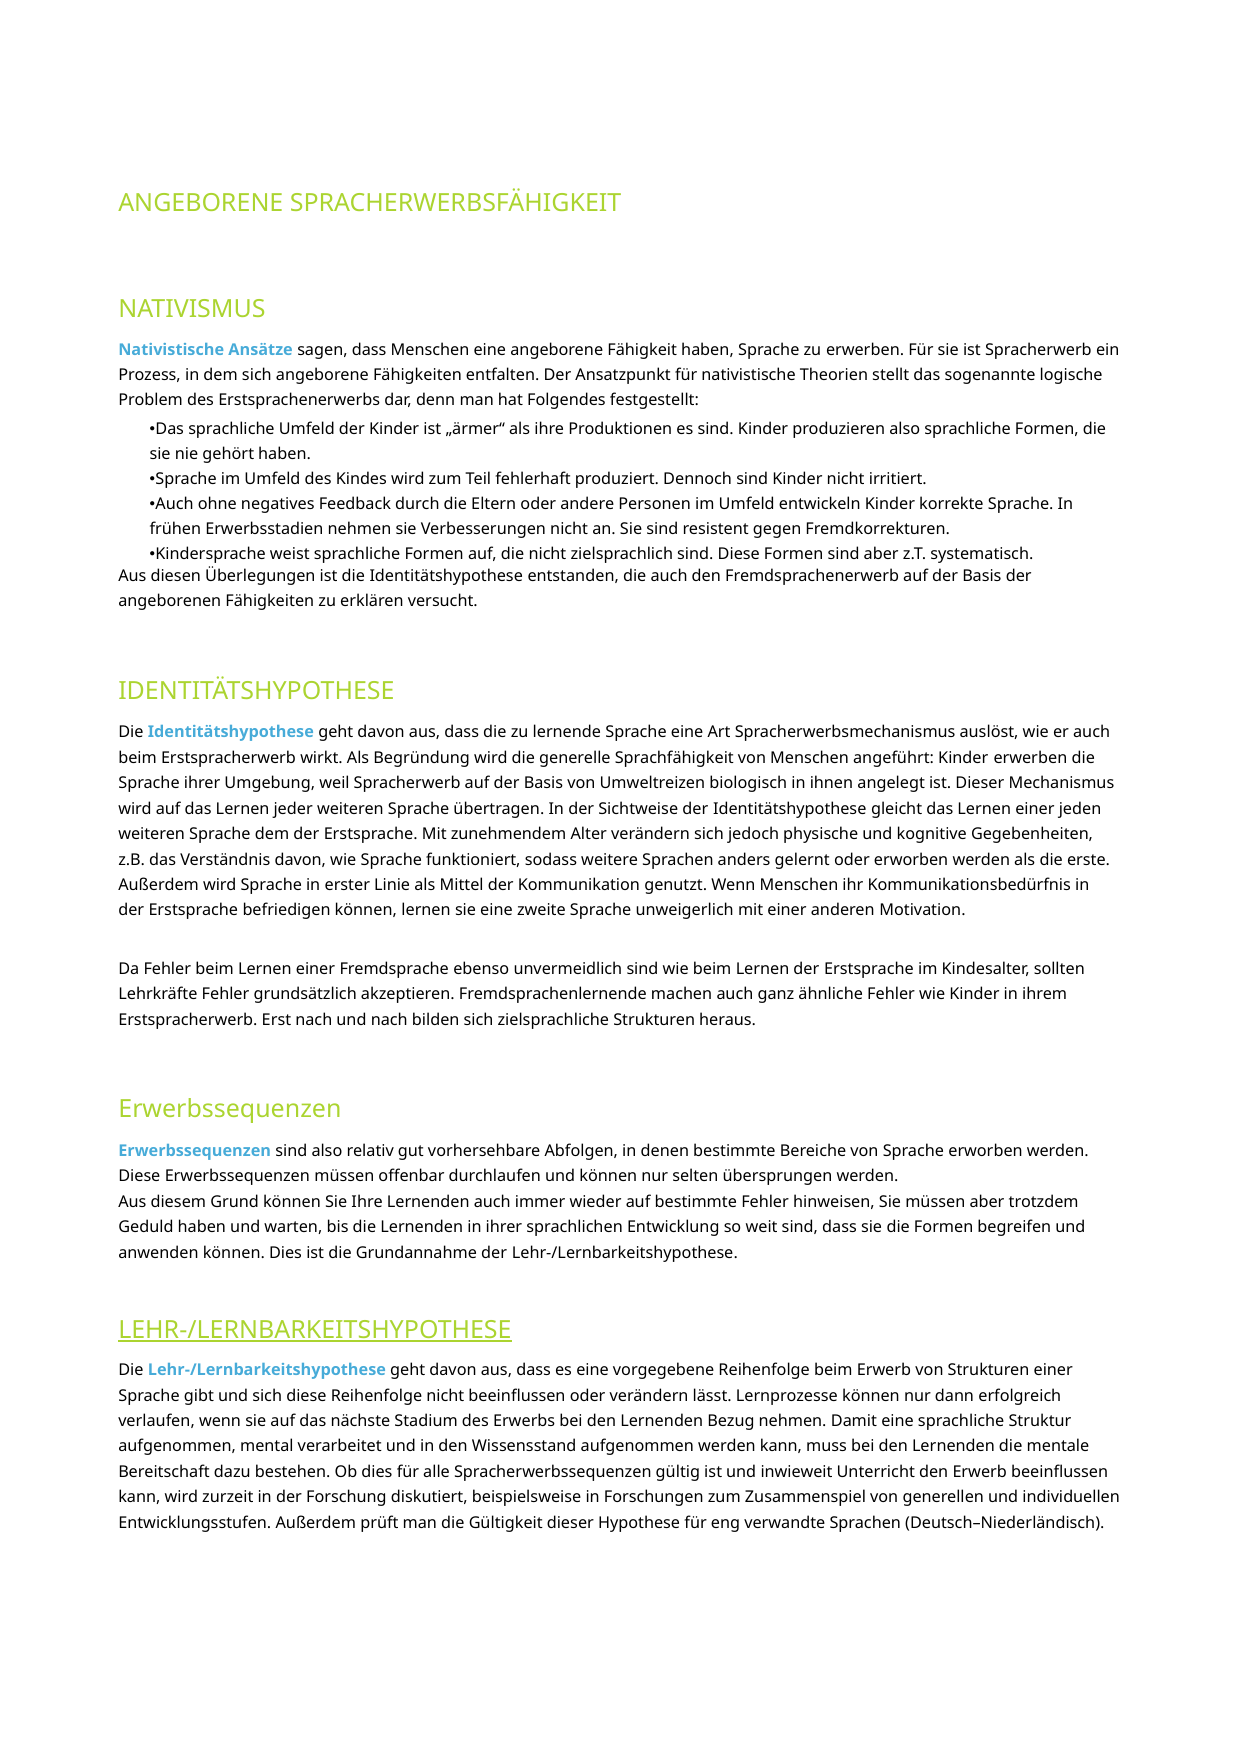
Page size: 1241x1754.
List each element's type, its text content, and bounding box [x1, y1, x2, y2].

list Kindersprache weist sprachliche Formen auf, die nicht zielsprachlich sind. Diese Formen sind aber z.T. systematisch. [118, 539, 1122, 564]
subtitle LEHR-/LERNBARKEITSHYPOTHESE [118, 1312, 1122, 1346]
text Die Lehr-/Lernbarkeitshypothese geht davon aus, dass es eine vorgegebene Reihenfolge beim Erwerb von Strukturen einer Sprache gibt und sich diese Reihenfolge nicht beeinflussen oder verändern lässt. Lernprozesse können nur dann erfolgreich verlaufen, wenn sie auf das nächste Stadium des Erwerbs bei den Lernenden Bezug nehmen. Damit eine sprachliche Struktur aufgenommen, mental verarbeitet und in den Wissensstand aufgenommen werden kann, muss bei den Lernenden die mentale Bereitschaft dazu bestehen. Ob dies für alle Spracherwerbssequenzen gültig ist und inwieweit Unterricht den Erwerb beeinflussen kann, wird zurzeit in der Forschung diskutiert, beispielsweise in Forschungen zum Zusammenspiel von generellen und individuellen Entwicklungsstufen. Außerdem prüft man die Gültigkeit dieser Hypothese für eng verwandte Sprachen (Deutsch–Niederländisch). [118, 1358, 1122, 1533]
subtitle ANGEBORENE SPRACHERWERBSFÄHIGKEIT [118, 184, 1122, 218]
list Das sprachliche Umfeld der Kinder ist „ärmer“ als ihre Produktionen es sind. Kinder produzieren also sprachliche Formen, die sie nie gehört haben. [118, 414, 1122, 464]
text Die Identitätshypothese geht davon aus, dass die zu lernende Sprache eine Art Spracherwerbsmechanismus auslöst, wie er auch beim Erstspracherwerb wirkt. Als Begründung wird die generelle Sprachfähigkeit von Menschen angeführt: Kinder erwerben die Sprache ihrer Umgebung, weil Spracherwerb auf der Basis von Umweltreizen biologisch in ihnen angelegt ist. Dieser Mechanismus wird auf das Lernen jeder weiteren Sprache übertragen. In der Sichtweise der Identitätshypothese gleicht das Lernen einer jeden weiteren Sprache dem der Erstsprache. Mit zunehmendem Alter verändern sich jedoch physische und kognitive Gegebenheiten, z.B. das Verständnis davon, wie Sprache funktioniert, sodass weitere Sprachen anders gelernt oder erworben werden als die erste. Außerdem wird Sprache in erster Linie als Mittel der Kommunikation genutzt. Wenn Menschen ihr Kommunikationsbedürfnis in der Erstsprache befriedigen können, lernen sie eine zweite Sprache unweigerlich mit einer anderen Motivation. [118, 721, 1122, 921]
text Da Fehler beim Lernen einer Fremdsprache ebenso unvermeidlich sind wie beim Lernen der Erstsprache im Kindesalter, sollten Lehrkräfte Fehler grundsätzlich akzeptieren. Fremdsprachenlernende machen auch ganz ähnliche Fehler wie Kinder in ihrem Erstspracherwerb. Erst nach und nach bilden sich zielsprachliche Strukturen heraus. [118, 957, 1122, 1030]
text Aus diesen Überlegungen ist die Identitätshypothese entstanden, die auch den Fremdsprachenerwerb auf der Basis der angeborenen Fähigkeiten zu erklären versucht. [118, 564, 1122, 611]
text Nativistische Ansätze sagen, dass Menschen eine angeborene Fähigkeit haben, Sprache zu erwerben. Für sie ist Spracherwerb ein Prozess, in dem sich angeborene Fähigkeiten entfalten. Der Ansatzpunkt für nativistische Theorien stellt das sogenannte logische Problem des Erstsprachenerwerbs dar, denn man hat Folgendes festgestellt: [118, 338, 1122, 411]
subtitle Erwerbssequenzen [118, 1091, 1122, 1125]
text Aus diesem Grund können Sie Ihre Lernenden auch immer wieder auf bestimmte Fehler hinweisen, Sie müssen aber trotzdem Geduld haben und warten, bis die Lernenden in ihrer sprachlichen Entwicklung so weit sind, dass sie die Formen begreifen und anwenden können. Dies ist die Grundannahme der Lehr-/Lernbarkeitshypothese. [118, 1190, 1122, 1263]
subtitle NATIVISMUS [118, 291, 1122, 325]
list Auch ohne negatives Feedback durch die Eltern oder andere Personen im Umfeld entwickeln Kinder korrekte Sprache. In frühen Erwerbsstadien nehmen sie Verbesserungen nicht an. Sie sind resistent gegen Fremdkorrekturen. [118, 489, 1122, 539]
list Sprache im Umfeld des Kindes wird zum Teil fehlerhaft produziert. Dennoch sind Kinder nicht irritiert. [118, 464, 1122, 489]
subtitle IDENTITÄTSHYPOTHESE [118, 673, 1122, 707]
text Erwerbssequenzen sind also relativ gut vorhersehbare Abfolgen, in denen bestimmte Bereiche von Sprache erworben werden. Diese Erwerbssequenzen müssen offenbar durchlaufen und können nur selten übersprungen werden. [118, 1139, 1122, 1187]
